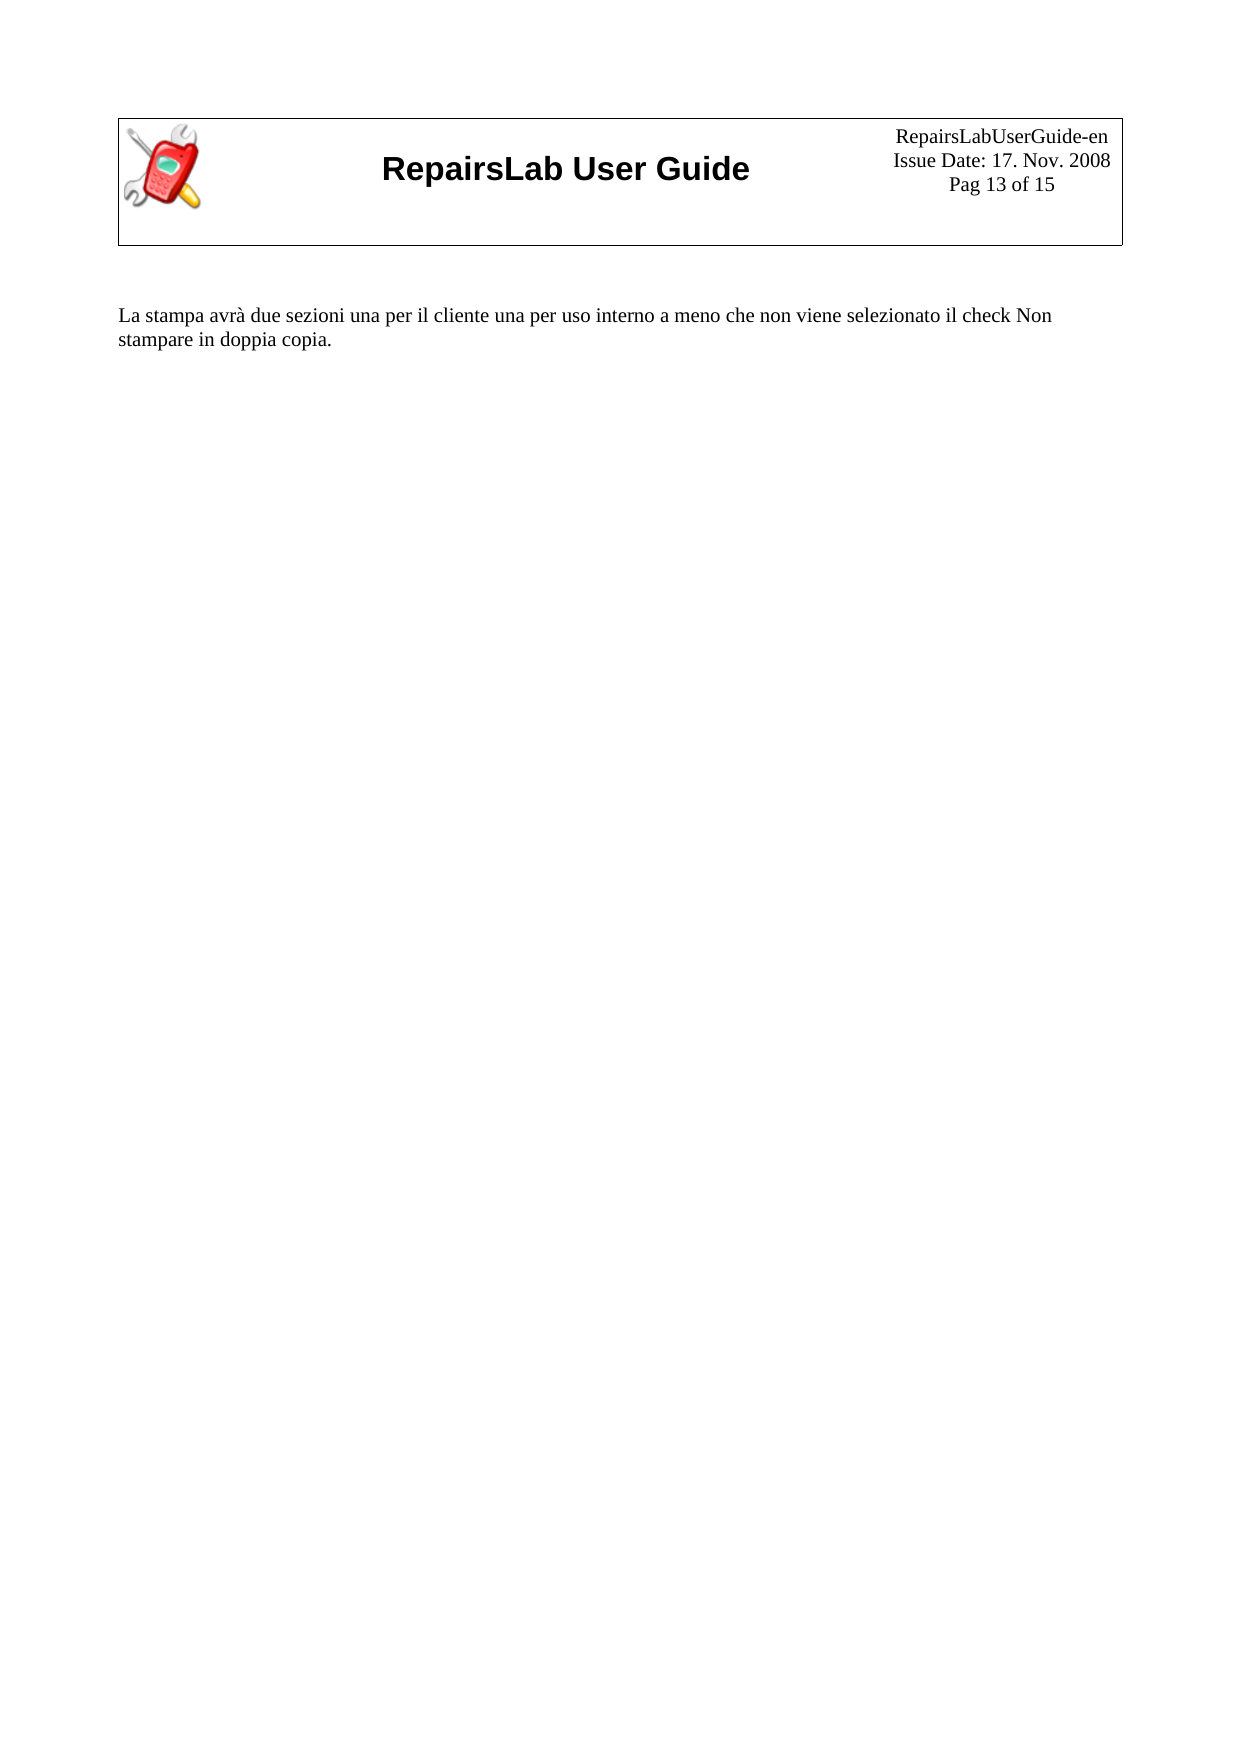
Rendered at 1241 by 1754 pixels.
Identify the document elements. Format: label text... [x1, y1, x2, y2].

picture [123, 123, 202, 211]
text La stampa avrà due sezioni una per il cliente una per uso interno a meno che non viene selezionato il check Non stampare in doppia copia. [118, 303, 1122, 351]
